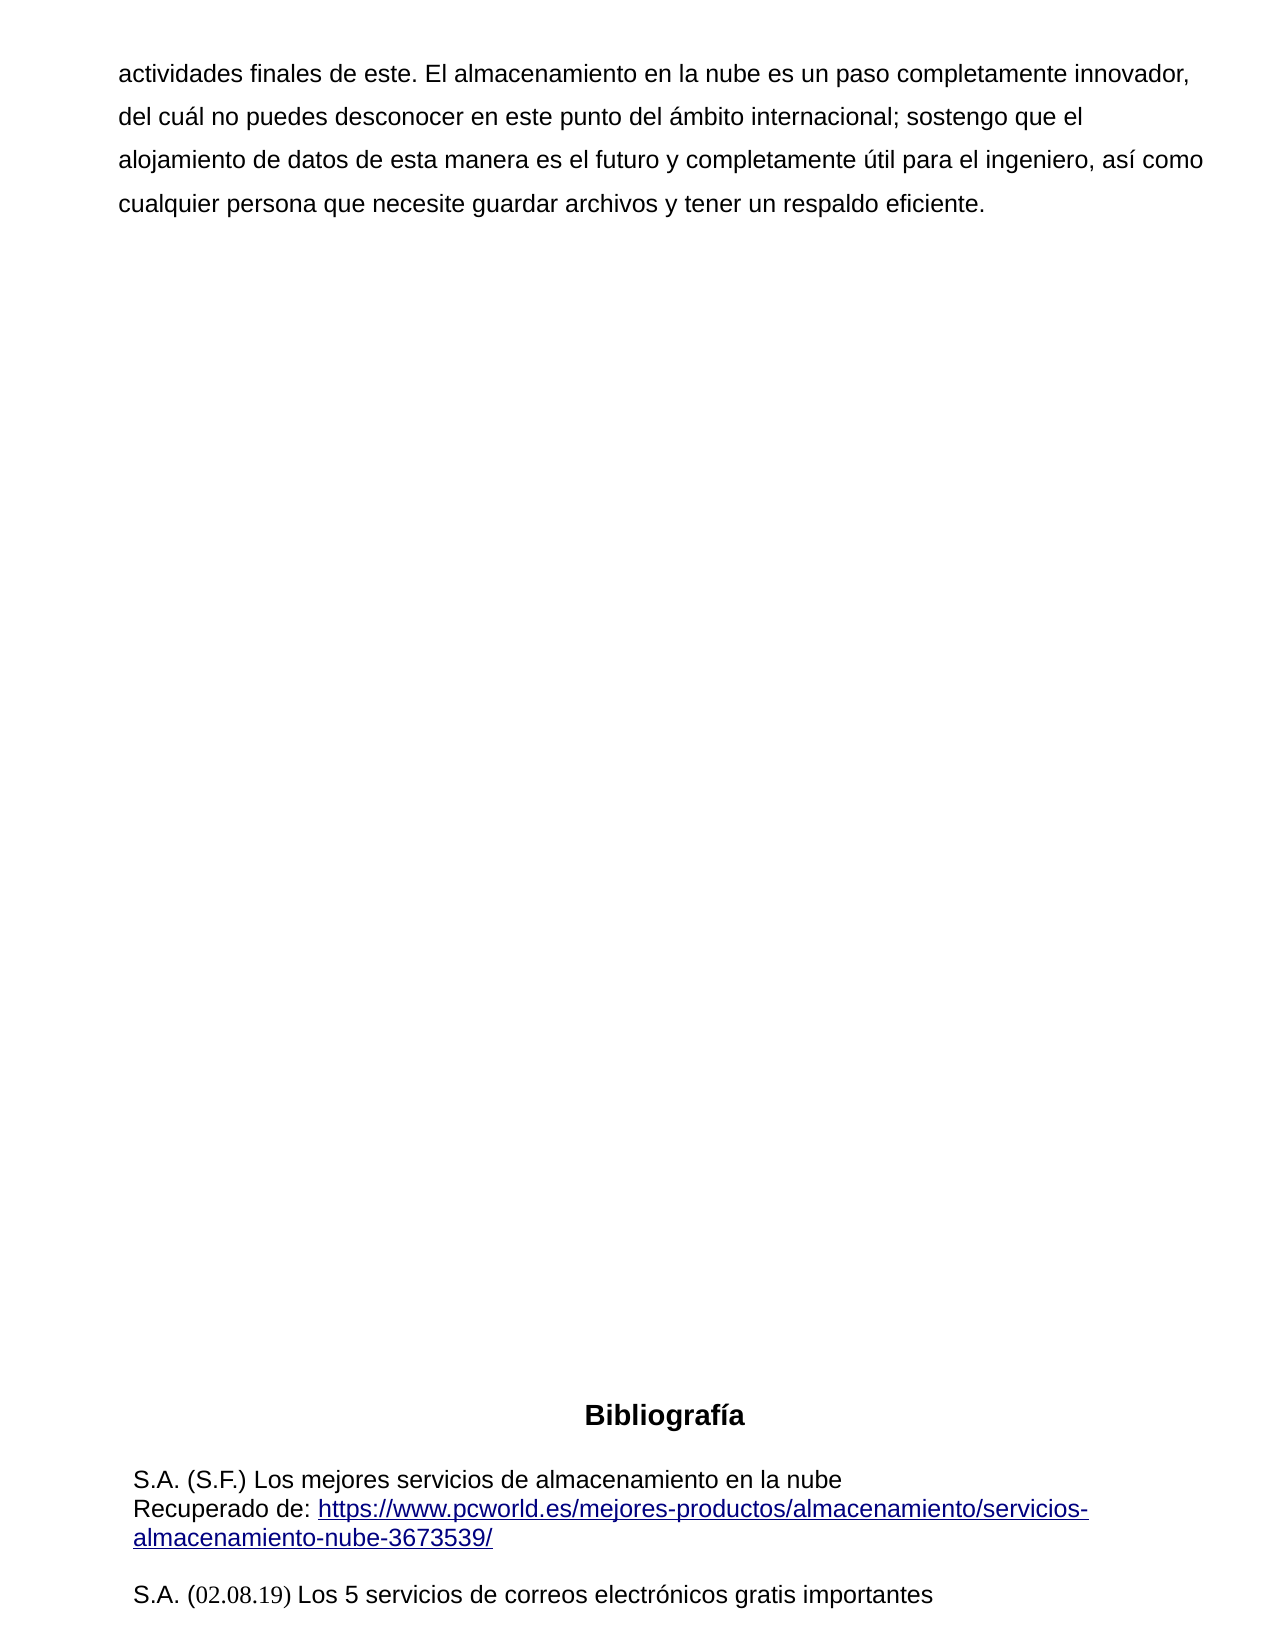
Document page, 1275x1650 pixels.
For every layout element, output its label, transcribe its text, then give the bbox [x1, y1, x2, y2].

list S.A. (02.08.19) Los 5 servicios de correos electrónicos gratis importantes [133, 1581, 1211, 1609]
list actividades finales de este. El almacenamiento en la nube es un paso completamente innovador, del cuál no puedes desconocer en este punto del ámbito internacional; sostengo que el alojamiento de datos de esta manera es el futuro y completamente útil para el ingeniero, así como cualquier persona que necesite guardar archivos y tener un respaldo eficiente. [118, 59, 1211, 217]
list Bibliografía [118, 1398, 1211, 1432]
list S.A. (S.F.) Los mejores servicios de almacenamiento en la nube [133, 1466, 1211, 1494]
list Recuperado de: https://www.pcworld.es/mejores-productos/almacenamiento/servicios-almacenamiento-nube-3673539/ [133, 1494, 1211, 1552]
